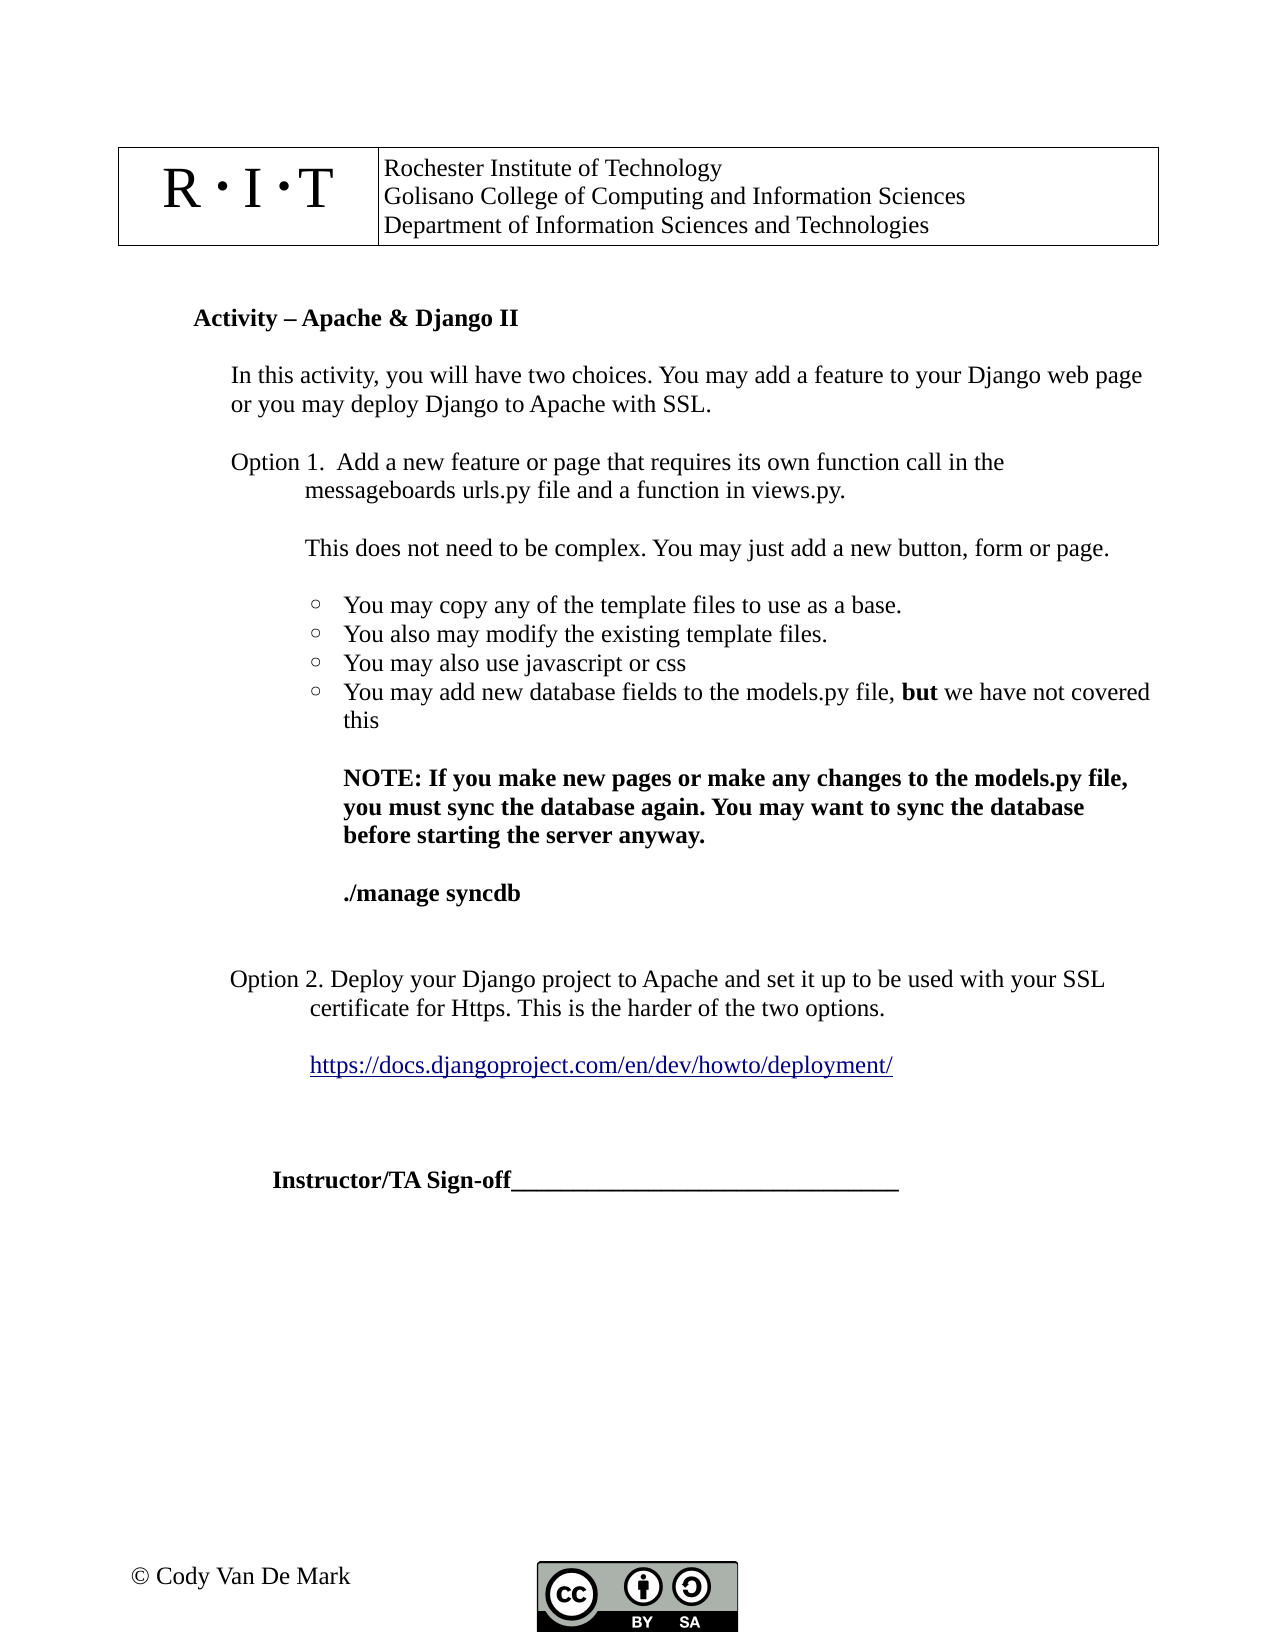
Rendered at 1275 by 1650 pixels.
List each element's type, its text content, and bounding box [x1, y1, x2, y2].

list Activity – Apache & Django II [156, 303, 1157, 361]
list Option 1. Add a new feature or page that requires its own function call in the messageboards urls.py file and a function in views.py. This does not need to be complex. You may just add a new button, form or page. [193, 418, 1157, 562]
list You may also use javascript or css [306, 648, 1157, 677]
picture [536, 1561, 739, 1632]
text Instructor/TA Sign-off_______________________________ [118, 1166, 1157, 1194]
list You may copy any of the template files to use as a base. [306, 591, 1157, 619]
list In this activity, you will have two choices. You may add a feature to your Django web page or you may deploy Django to Apache with SSL. [193, 361, 1157, 418]
list You also may modify the existing template files. [306, 619, 1157, 648]
text Option 2. Deploy your Django project to Apache and set it up to be used with your SSL certificate for Https. This is the harder of the two options. https://docs.djangoproject.com/en/dev/howto/deployment/ [118, 964, 1157, 1079]
list You may add new database fields to the models.py file, but we have not covered this NOTE: If you make new pages or make any changes to the models.py file, you must sync the database again. You may want to sync the database before starting the server anyway. ./manage syncdb [306, 677, 1157, 907]
